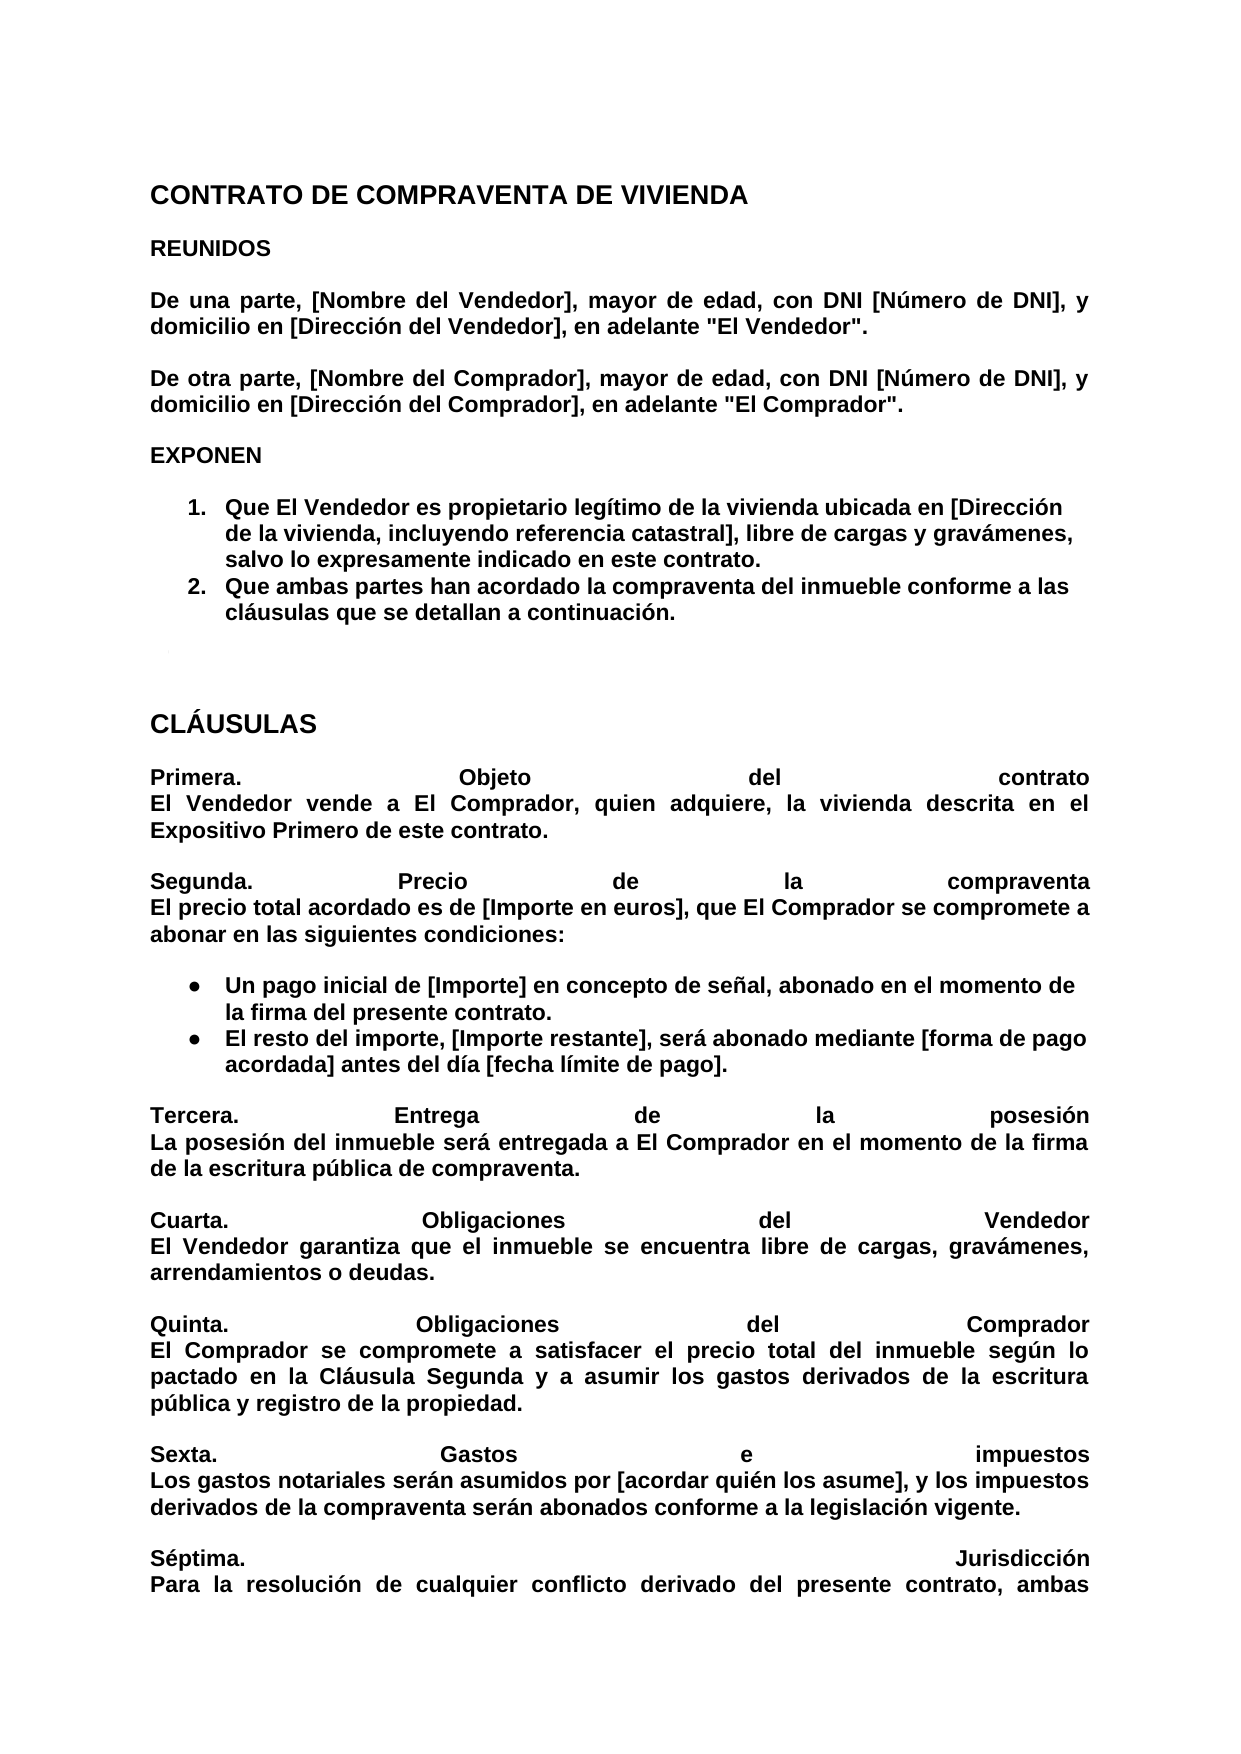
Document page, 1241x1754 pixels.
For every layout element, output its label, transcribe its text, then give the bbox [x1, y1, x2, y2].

text Tercera. Entrega de la posesión La posesión del inmueble será entregada a El Comprador en el momento de la firma de la escritura pública de compraventa. [150, 1102, 1090, 1182]
subtitle CONTRATO DE COMPRAVENTA DE VIVIENDA [150, 179, 1090, 210]
list Que El Vendedor es propietario legítimo de la vivienda ubicada en [Dirección de la vivienda, incluyendo referencia catastral], libre de cargas y gravámenes, salvo lo expresamente indicado en este contrato. [187, 493, 1090, 573]
text REUNIDOS [150, 235, 1090, 262]
text Primera. Objeto del contrato El Vendedor vende a El Comprador, quien adquiere, la vivienda descrita en el Expositivo Primero de este contrato. [150, 764, 1090, 843]
list Un pago inicial de [Importe] en concepto de señal, abonado en el momento de la firma del presente contrato. [187, 972, 1090, 1025]
text De una parte, [Nombre del Vendedor], mayor de edad, con DNI [Número de DNI], y domicilio en [Dirección del Vendedor], en adelante "El Vendedor". [150, 287, 1090, 339]
text Séptima. Jurisdicción Para la resolución de cualquier conflicto derivado del presente contrato, ambas [150, 1545, 1090, 1598]
subtitle CLÁUSULAS [150, 708, 1090, 739]
list El resto del importe, [Importe restante], será abonado mediante [forma de pago acordada] antes del día [fecha límite de pago]. [187, 1025, 1090, 1077]
text De otra parte, [Nombre del Comprador], mayor de edad, con DNI [Número de DNI], y domicilio en [Dirección del Comprador], en adelante "El Comprador". [150, 364, 1090, 417]
text EXPONEN [150, 442, 1090, 468]
text Sexta. Gastos e impuestos Los gastos notariales serán asumidos por [acordar quién los asume], y los impuestos derivados de la compraventa serán abonados conforme a la legislación vigente. [150, 1441, 1090, 1520]
text Quinta. Obligaciones del Comprador El Comprador se compromete a satisfacer el precio total del inmueble según lo pactado en la Cláusula Segunda y a asumir los gastos derivados de la escritura pública y registro de la propiedad. [150, 1311, 1090, 1416]
text Cuarta. Obligaciones del Vendedor El Vendedor garantiza que el inmueble se encuentra libre de cargas, gravámenes, arrendamientos o deudas. [150, 1207, 1090, 1286]
text Segunda. Precio de la compraventa El precio total acordado es de [Importe en euros], que El Comprador se compromete a abonar en las siguientes condiciones: [150, 868, 1090, 947]
list Que ambas partes han acordado la compraventa del inmueble conforme a las cláusulas que se detallan a continuación. [187, 573, 1090, 625]
